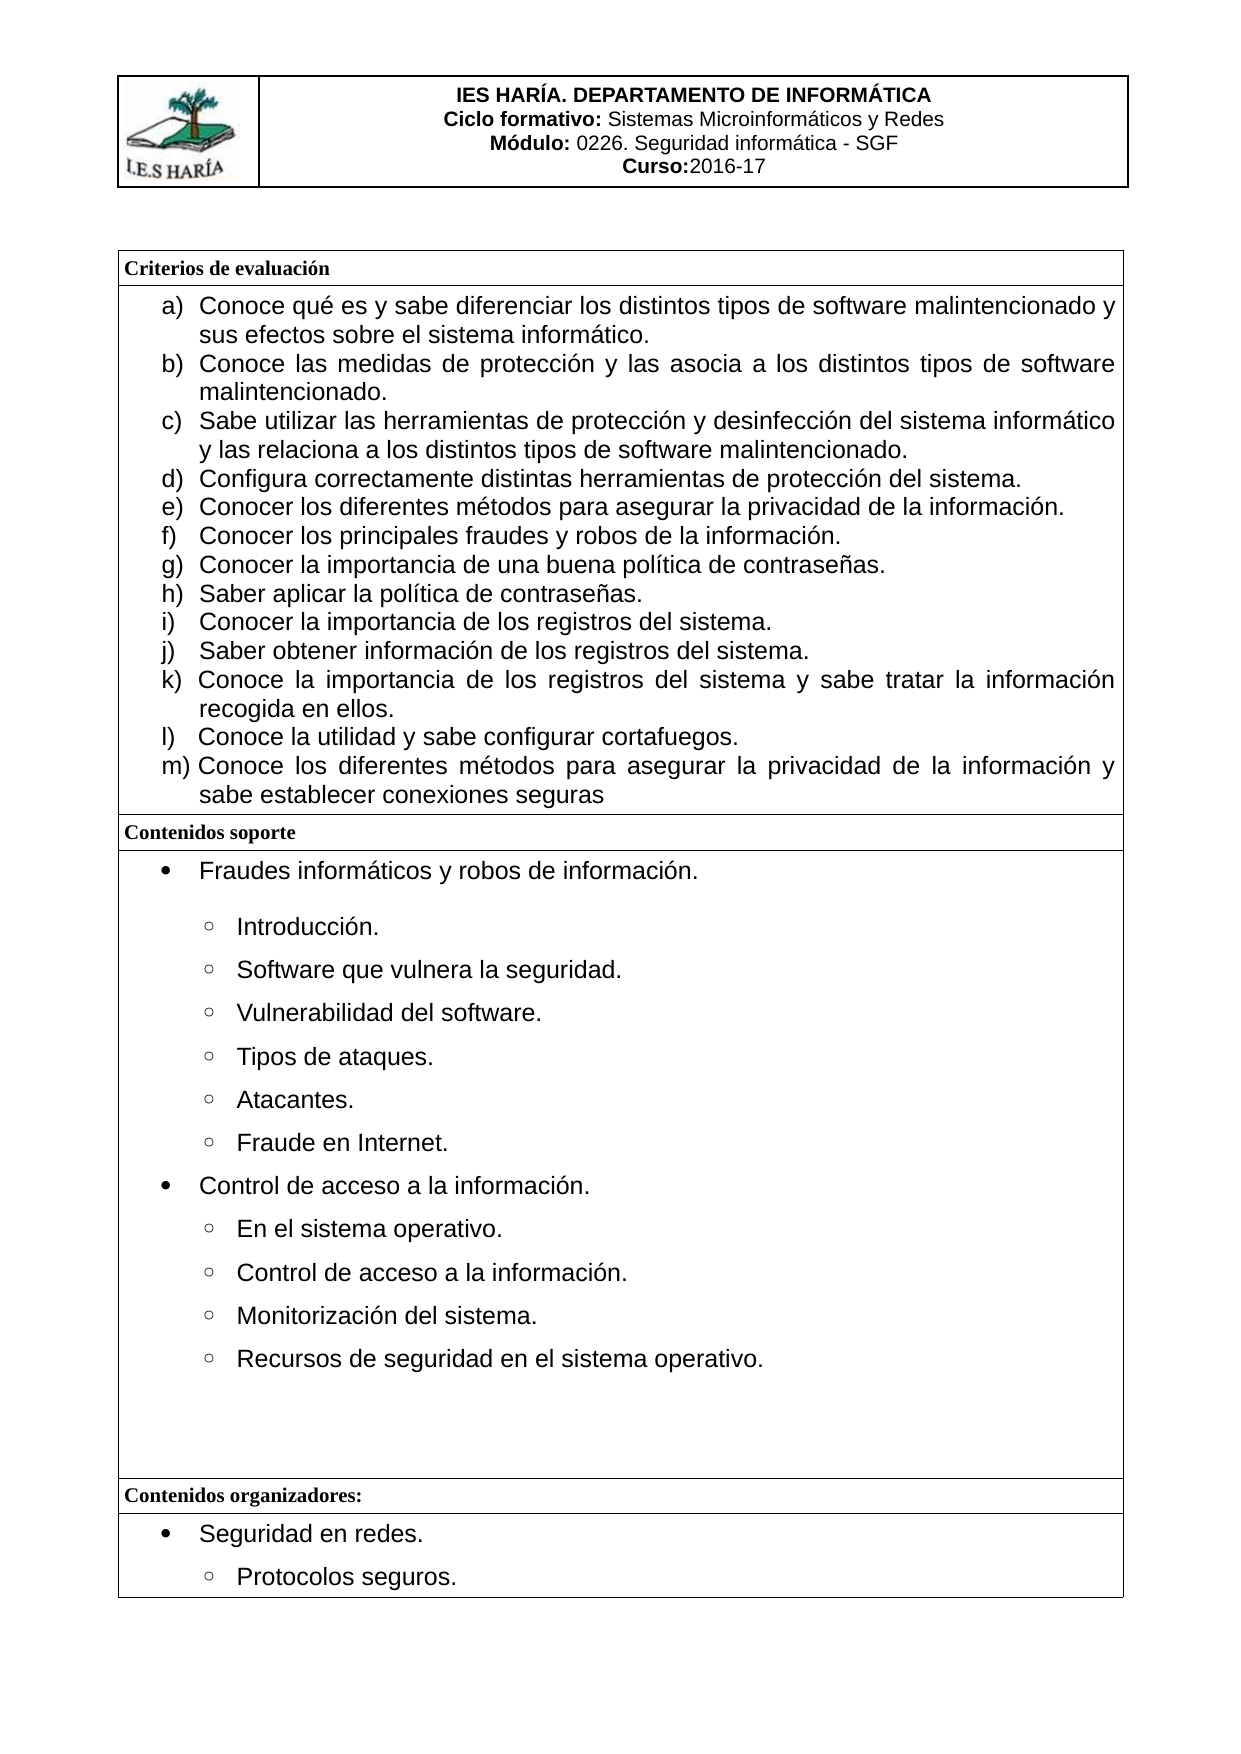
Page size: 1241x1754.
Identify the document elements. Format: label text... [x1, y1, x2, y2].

table_cell Contenidos soporte [119, 815, 1123, 850]
table_cell Seguridad en redes. Protocolos seguros. Seguridad en redes cableadas. Seguridad en redes inalámbricas. Seguridad activa. Antivirus. Antimalware. Congelación. Correo. Cómo crear una contraseña segura. Firewall o cortafuegos en equipos. [119, 1514, 1123, 1597]
table_cell Contenidos organizadores: [119, 1479, 1123, 1513]
picture [123, 82, 241, 180]
table_cell Conoce qué es y sabe diferenciar los distintos tipos de software malintencionado y sus efectos sobre el sistema informático. Conoce las medidas de protección y las asocia a los distintos tipos de software malintencionado. Sabe utilizar las herramientas de protección y desinfección del sistema informático y las relaciona a los distintos tipos de software malintencionado. Configura correctamente distintas herramientas de protección del sistema. Conocer los diferentes métodos para asegurar la privacidad de la información. Conocer los principales fraudes y robos de la información. Conocer la importancia de una buena política de contraseñas. Saber aplicar la política de contraseñas. Conocer la importancia de los registros del sistema. Saber obtener información de los registros del sistema. Conoce la importancia de los registros del sistema y sabe tratar la información recogida en ellos. Conoce la utilidad y sabe configurar cortafuegos. Conoce los diferentes métodos para asegurar la privacidad de la información y sabe establecer conexiones seguras [119, 286, 1123, 814]
table_cell Fraudes informáticos y robos de información. Introducción. Software que vulnera la seguridad. Vulnerabilidad del software. Tipos de ataques. Atacantes. Fraude en Internet. Control de acceso a la información. En el sistema operativo. Control de acceso a la información. Monitorización del sistema. Recursos de seguridad en el sistema operativo. [119, 851, 1123, 1477]
table_cell Criterios de evaluación [119, 251, 1123, 285]
